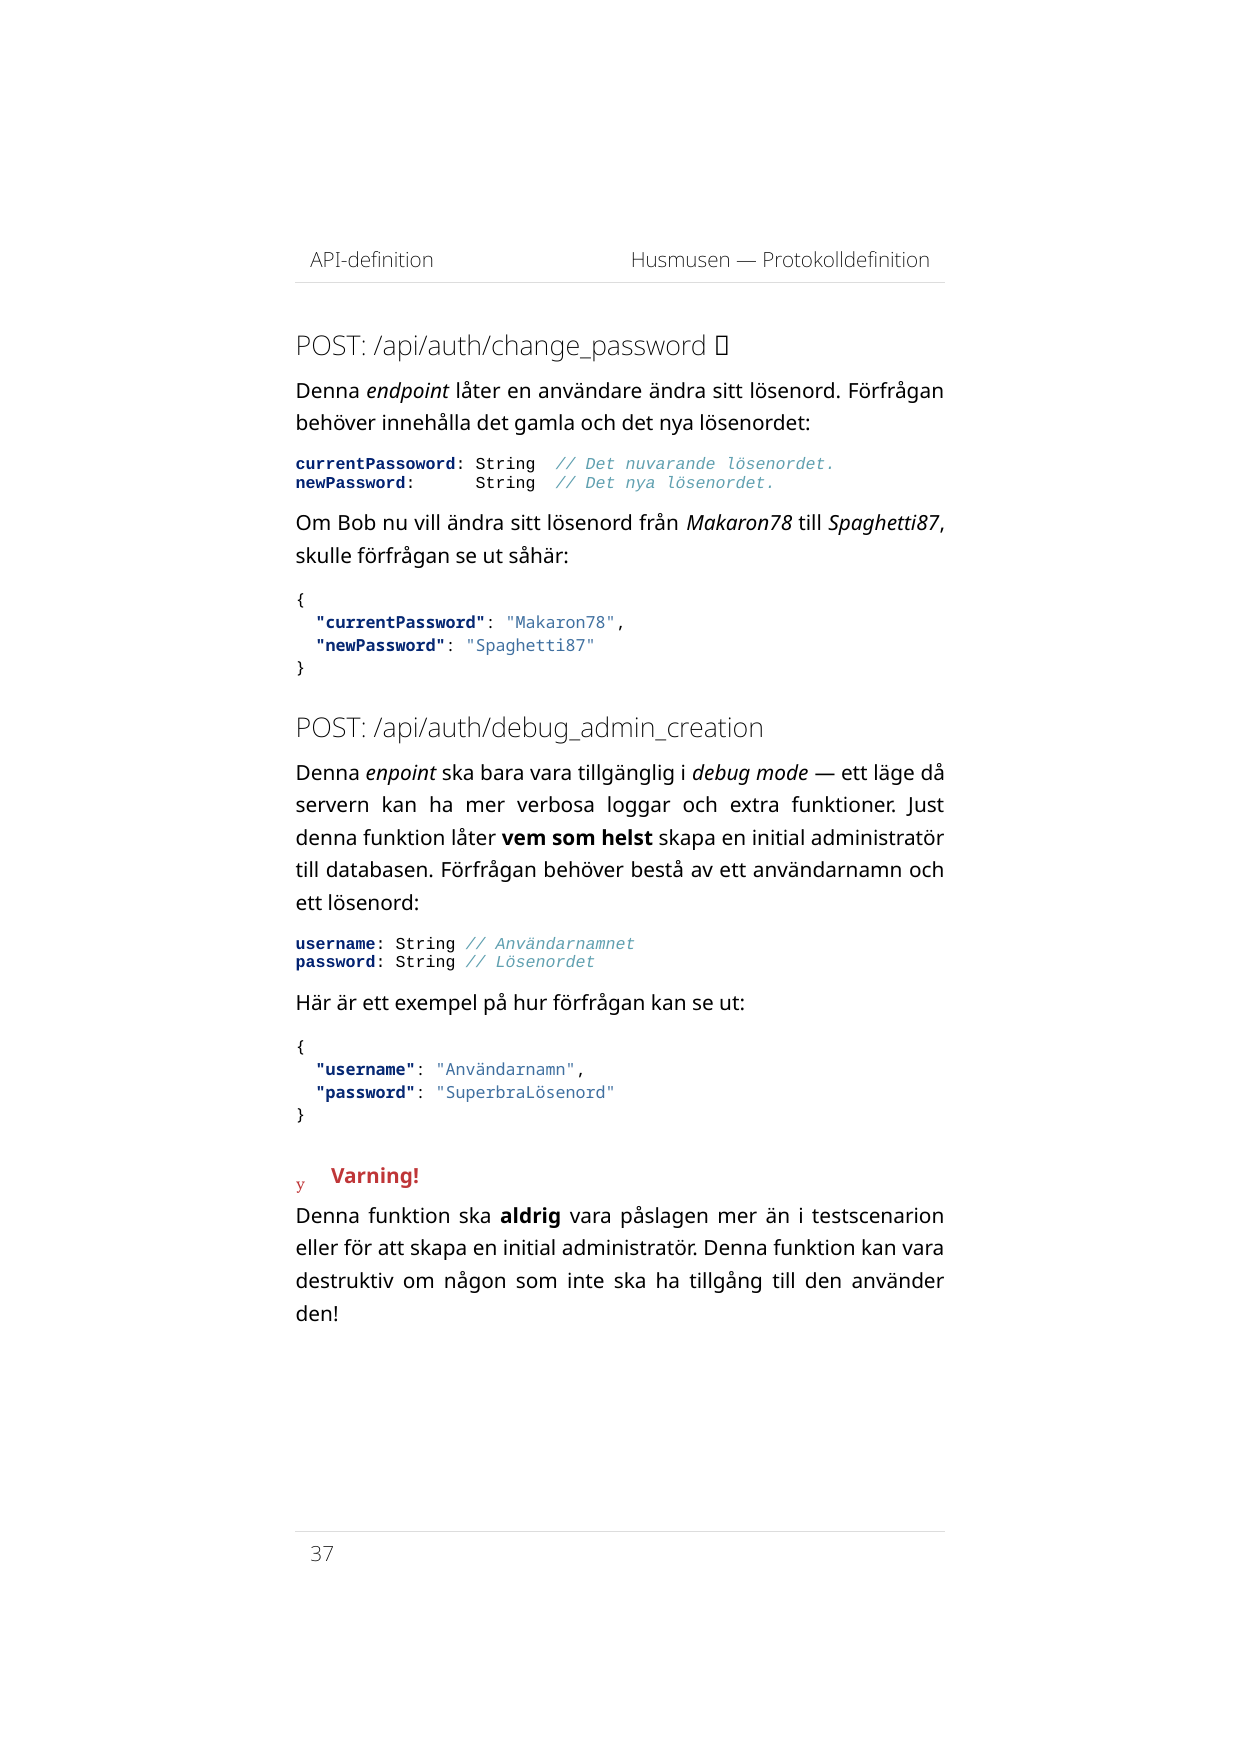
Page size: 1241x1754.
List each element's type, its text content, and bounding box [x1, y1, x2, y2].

text { [295, 1035, 945, 1058]
list Varning! [295, 1155, 945, 1195]
text "currentPassword": "Makaron78", [295, 611, 945, 633]
text Denna funktion ska aldrig vara påslagen mer än i testscenarion eller för att skapa en initial administratör. Denna funktion kan vara destruktiv om någon som inte ska ha tillgång till den använder den! [295, 1201, 945, 1327]
text password: String // Lösenordet [295, 954, 945, 973]
text Denna endpoint låter en användare ändra sitt lösenord. Förfrågan behöver innehålla det gamla och det nya lösenordet: [295, 376, 945, 437]
text currentPassoword: String // Det nuvarande lösenordet. [295, 456, 945, 474]
text } [295, 656, 945, 679]
text newPassword: String // Det nya lösenordet. [295, 474, 945, 493]
text Om Bob nu vill ändra sitt lösenord från Makaron78 till Spaghetti87, skulle förfrågan se ut såhär: [295, 508, 945, 569]
text "password": "SuperbraLösenord" [295, 1080, 945, 1103]
text } [295, 1103, 945, 1126]
text Denna enpoint ska bara vara tillgänglig i debug mode — ett läge då servern kan ha mer verbosa loggar och extra funktioner. Just denna funktion låter vem som helst skapa en initial administratör till databasen. Förfrågan behöver bestå av ett användarnamn och ett lösenord: [295, 758, 945, 916]
text Här är ett exempel på hur förfrågan kan se ut: [295, 988, 945, 1016]
subtitle POST: /api/auth/debug_admin_creation [295, 708, 945, 745]
text { [295, 588, 945, 611]
text "username": "Användarnamn", [295, 1058, 945, 1080]
subtitle POST: /api/auth/change_password  [295, 327, 945, 363]
text "newPassword": "Spaghetti87" [295, 633, 945, 656]
text username: String // Användarnamnet [295, 935, 945, 954]
